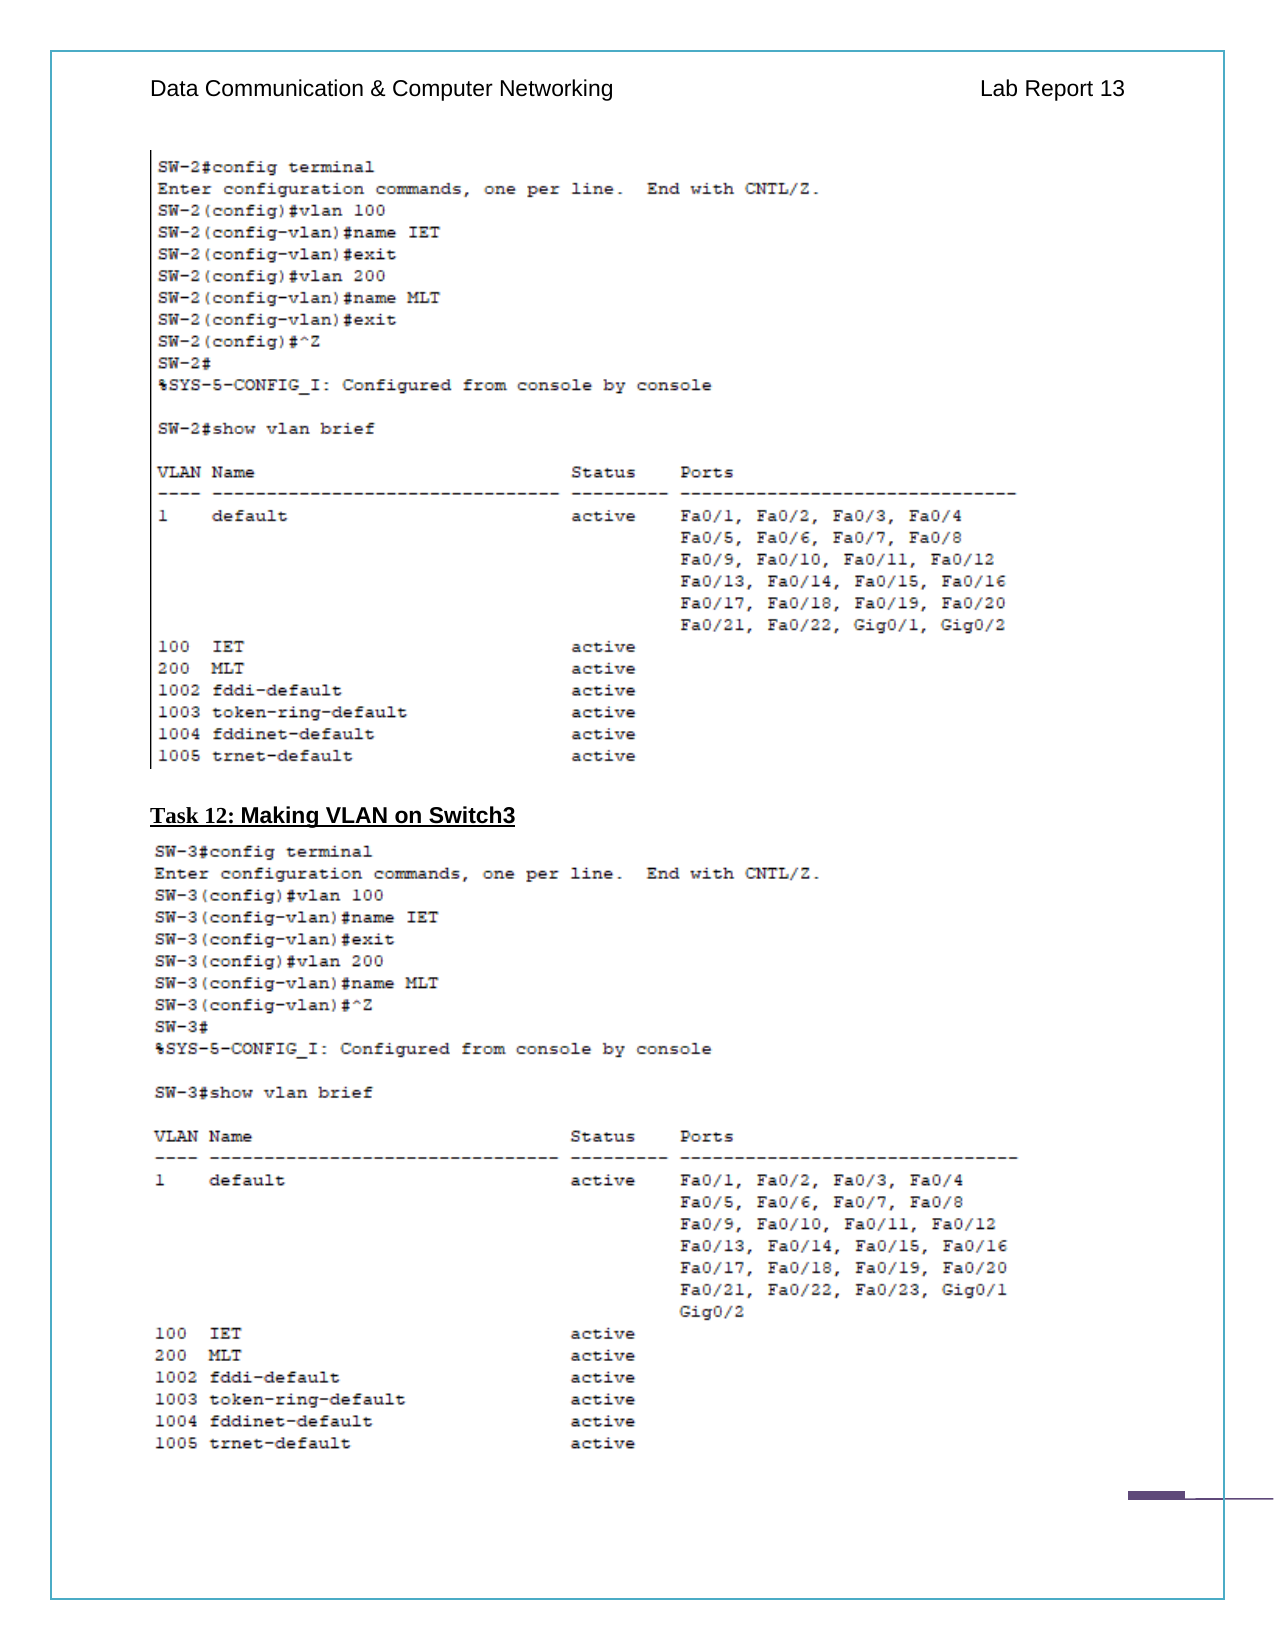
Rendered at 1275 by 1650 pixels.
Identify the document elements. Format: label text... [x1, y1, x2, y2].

text Task 12: Making VLAN on Switch3 [150, 802, 1125, 829]
picture [150, 150, 1125, 769]
picture [150, 832, 1061, 1458]
